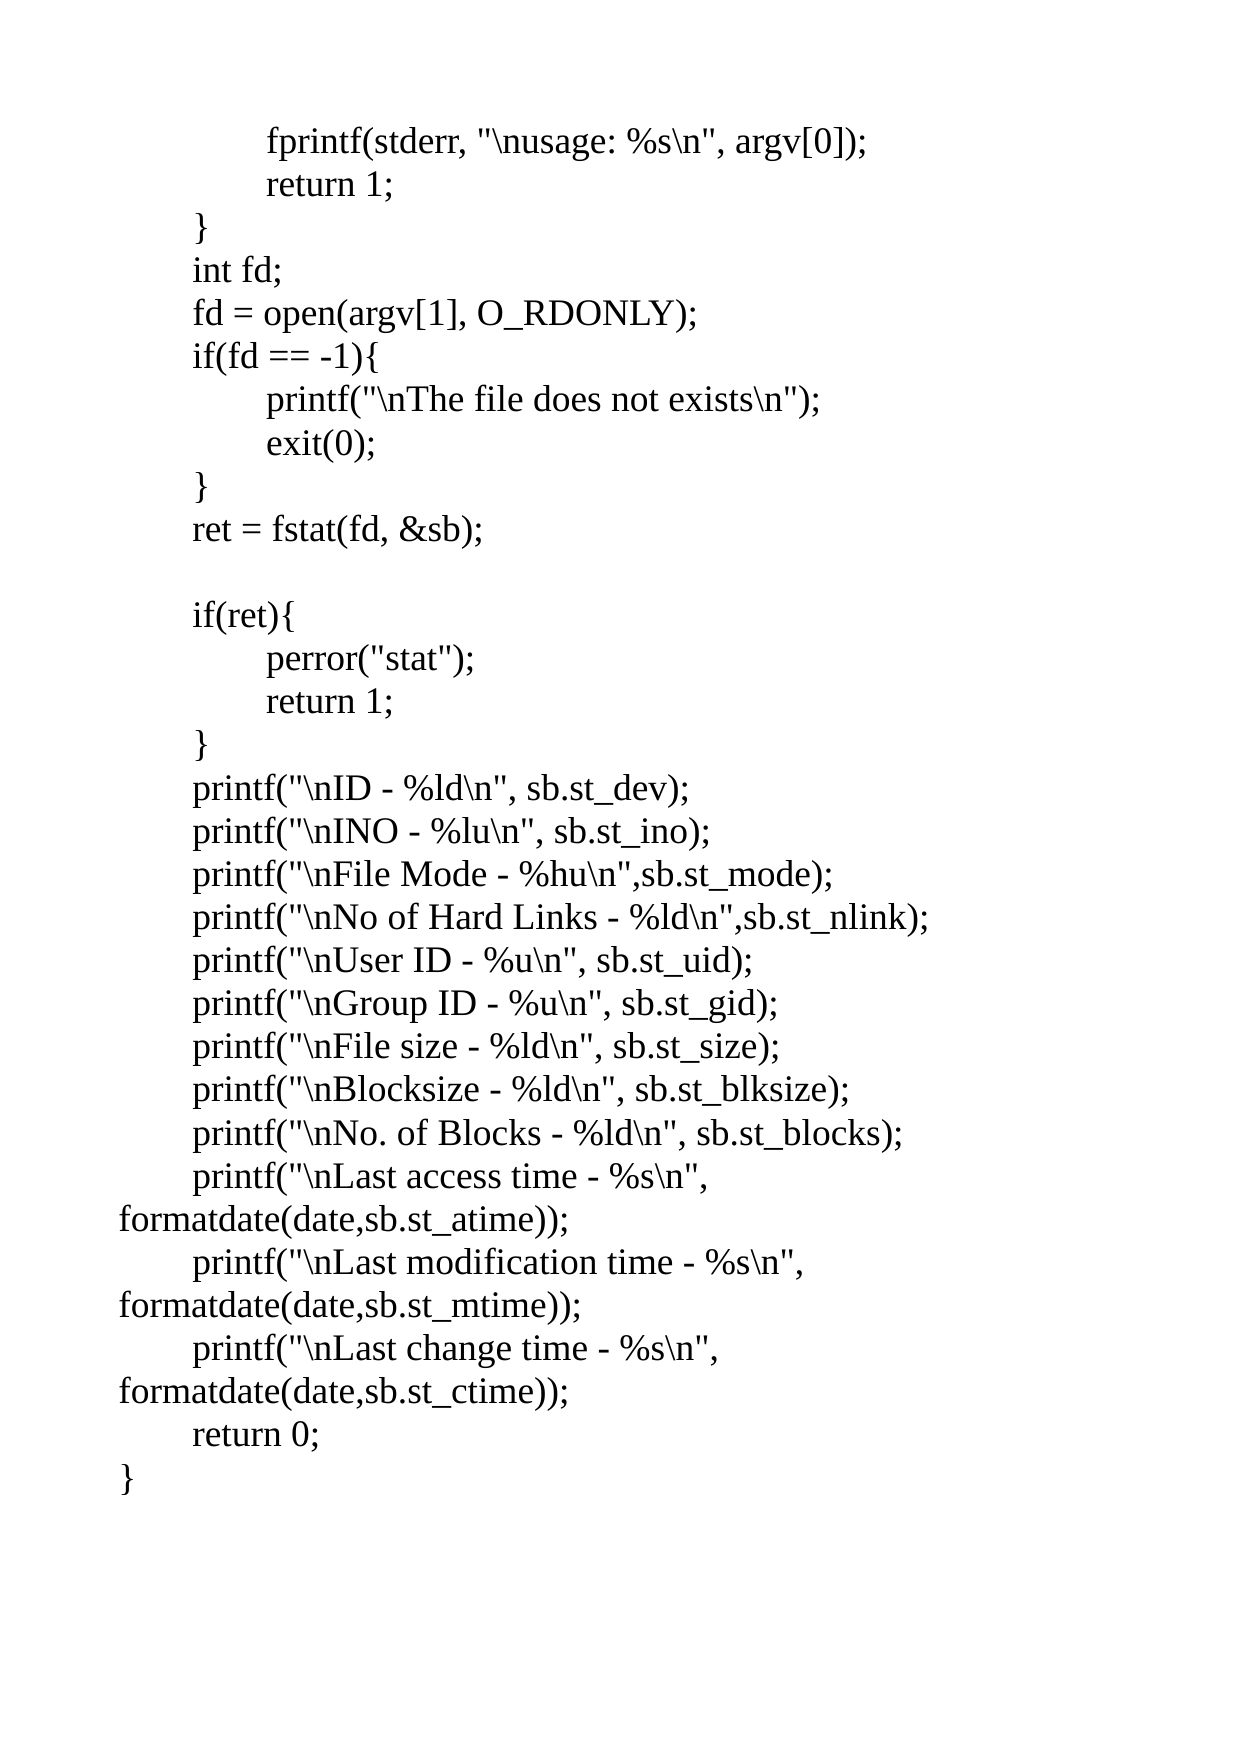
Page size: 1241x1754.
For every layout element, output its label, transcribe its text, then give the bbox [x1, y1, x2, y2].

text return 1; [118, 679, 1122, 722]
text printf("\nUser ID - %u\n", sb.st_uid); [118, 937, 1122, 981]
text printf("\nLast change time - %s\n", formatdate(date,sb.st_ctime)); [118, 1326, 1122, 1412]
text fd = open(argv[1], O_RDONLY); [118, 291, 1122, 334]
text return 1; [118, 161, 1122, 204]
text return 0; [118, 1412, 1122, 1455]
text printf("\nThe file does not exists\n"); [118, 377, 1122, 420]
text printf("\nGroup ID - %u\n", sb.st_gid); [118, 981, 1122, 1024]
text int fd; [118, 247, 1122, 291]
text printf("\nLast access time - %s\n", formatdate(date,sb.st_atime)); [118, 1153, 1122, 1239]
text printf("\nINO - %lu\n", sb.st_ino); [118, 808, 1122, 851]
text printf("\nNo. of Blocks - %ld\n", sb.st_blocks); [118, 1110, 1122, 1153]
text } [118, 1455, 1122, 1498]
text printf("\nBlocksize - %ld\n", sb.st_blksize); [118, 1067, 1122, 1110]
text exit(0); [118, 420, 1122, 463]
text printf("\nNo of Hard Links - %ld\n",sb.st_nlink); [118, 894, 1122, 937]
text perror("stat"); [118, 636, 1122, 679]
text } [118, 204, 1122, 247]
text if(ret){ [118, 592, 1122, 636]
text printf("\nFile size - %ld\n", sb.st_size); [118, 1024, 1122, 1067]
text } [118, 722, 1122, 765]
text ret = fstat(fd, &sb); [118, 506, 1122, 549]
text printf("\nFile Mode - %hu\n",sb.st_mode); [118, 851, 1122, 894]
text if(fd == -1){ [118, 334, 1122, 377]
text fprintf(stderr, "\nusage: %s\n", argv[0]); [118, 118, 1122, 161]
text printf("\nLast modification time - %s\n", formatdate(date,sb.st_mtime)); [118, 1239, 1122, 1326]
text printf("\nID - %ld\n", sb.st_dev); [118, 765, 1122, 808]
text } [118, 463, 1122, 506]
